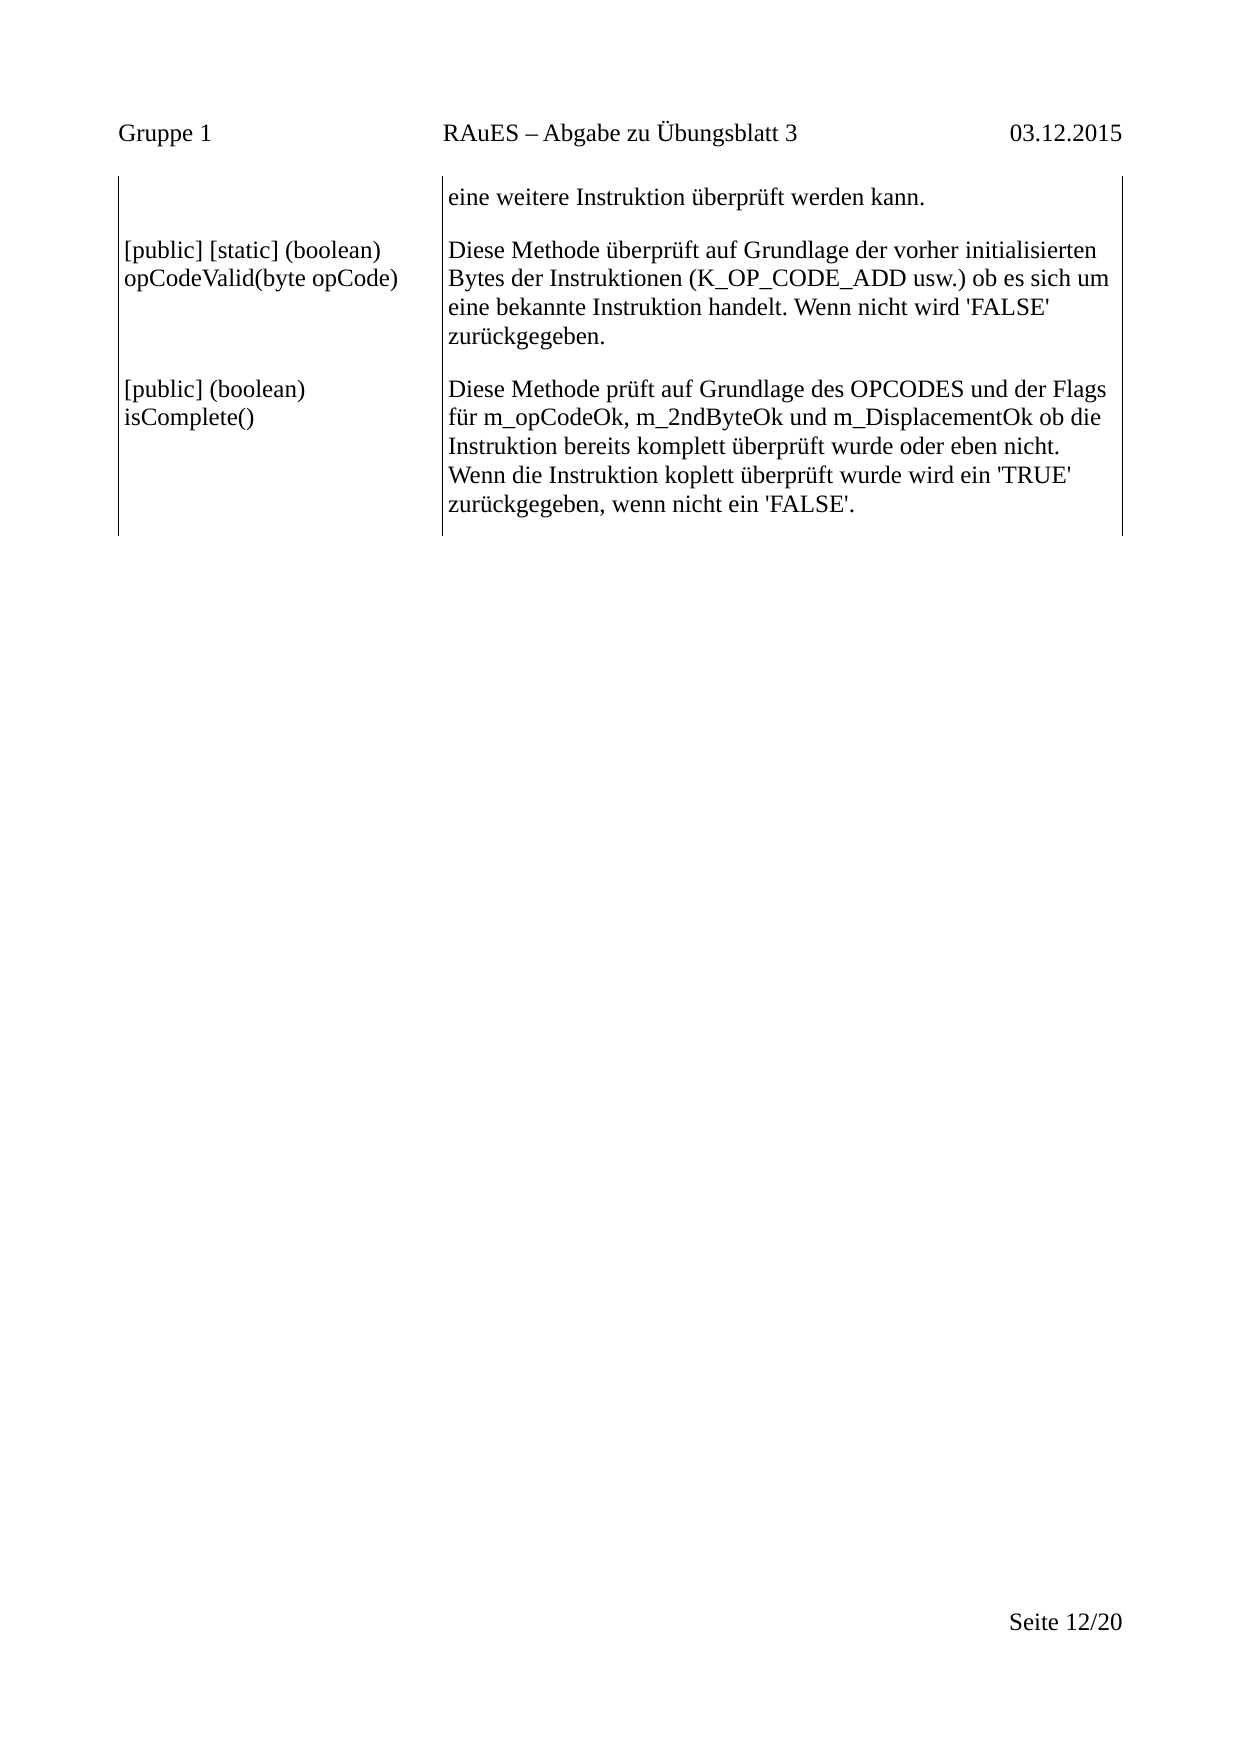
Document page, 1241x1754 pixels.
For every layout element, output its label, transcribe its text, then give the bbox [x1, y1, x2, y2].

table_cell [public] [static] (boolean) opCodeValid(byte opCode) [119, 229, 442, 368]
table_cell eine weitere Instruktion überprüft werden kann. [443, 176, 1122, 229]
table_cell [public] (boolean) isComplete() [119, 368, 442, 536]
table_cell Diese Methode prüft auf Grundlage des OPCODES und der Flags für m_opCodeOk, m_2ndByteOk und m_DisplacementOk ob die Instruktion bereits komplett überprüft wurde oder eben nicht. Wenn die Instruktion koplett überprüft wurde wird ein 'TRUE' zurückgegeben, wenn nicht ein 'FALSE'. [443, 368, 1122, 536]
table_cell Diese Methode überprüft auf Grundlage der vorher initialisierten Bytes der Instruktionen (K_OP_CODE_ADD usw.) ob es sich um eine bekannte Instruktion handelt. Wenn nicht wird 'FALSE' zurückgegeben. [443, 229, 1122, 368]
table_cell [119, 176, 442, 229]
